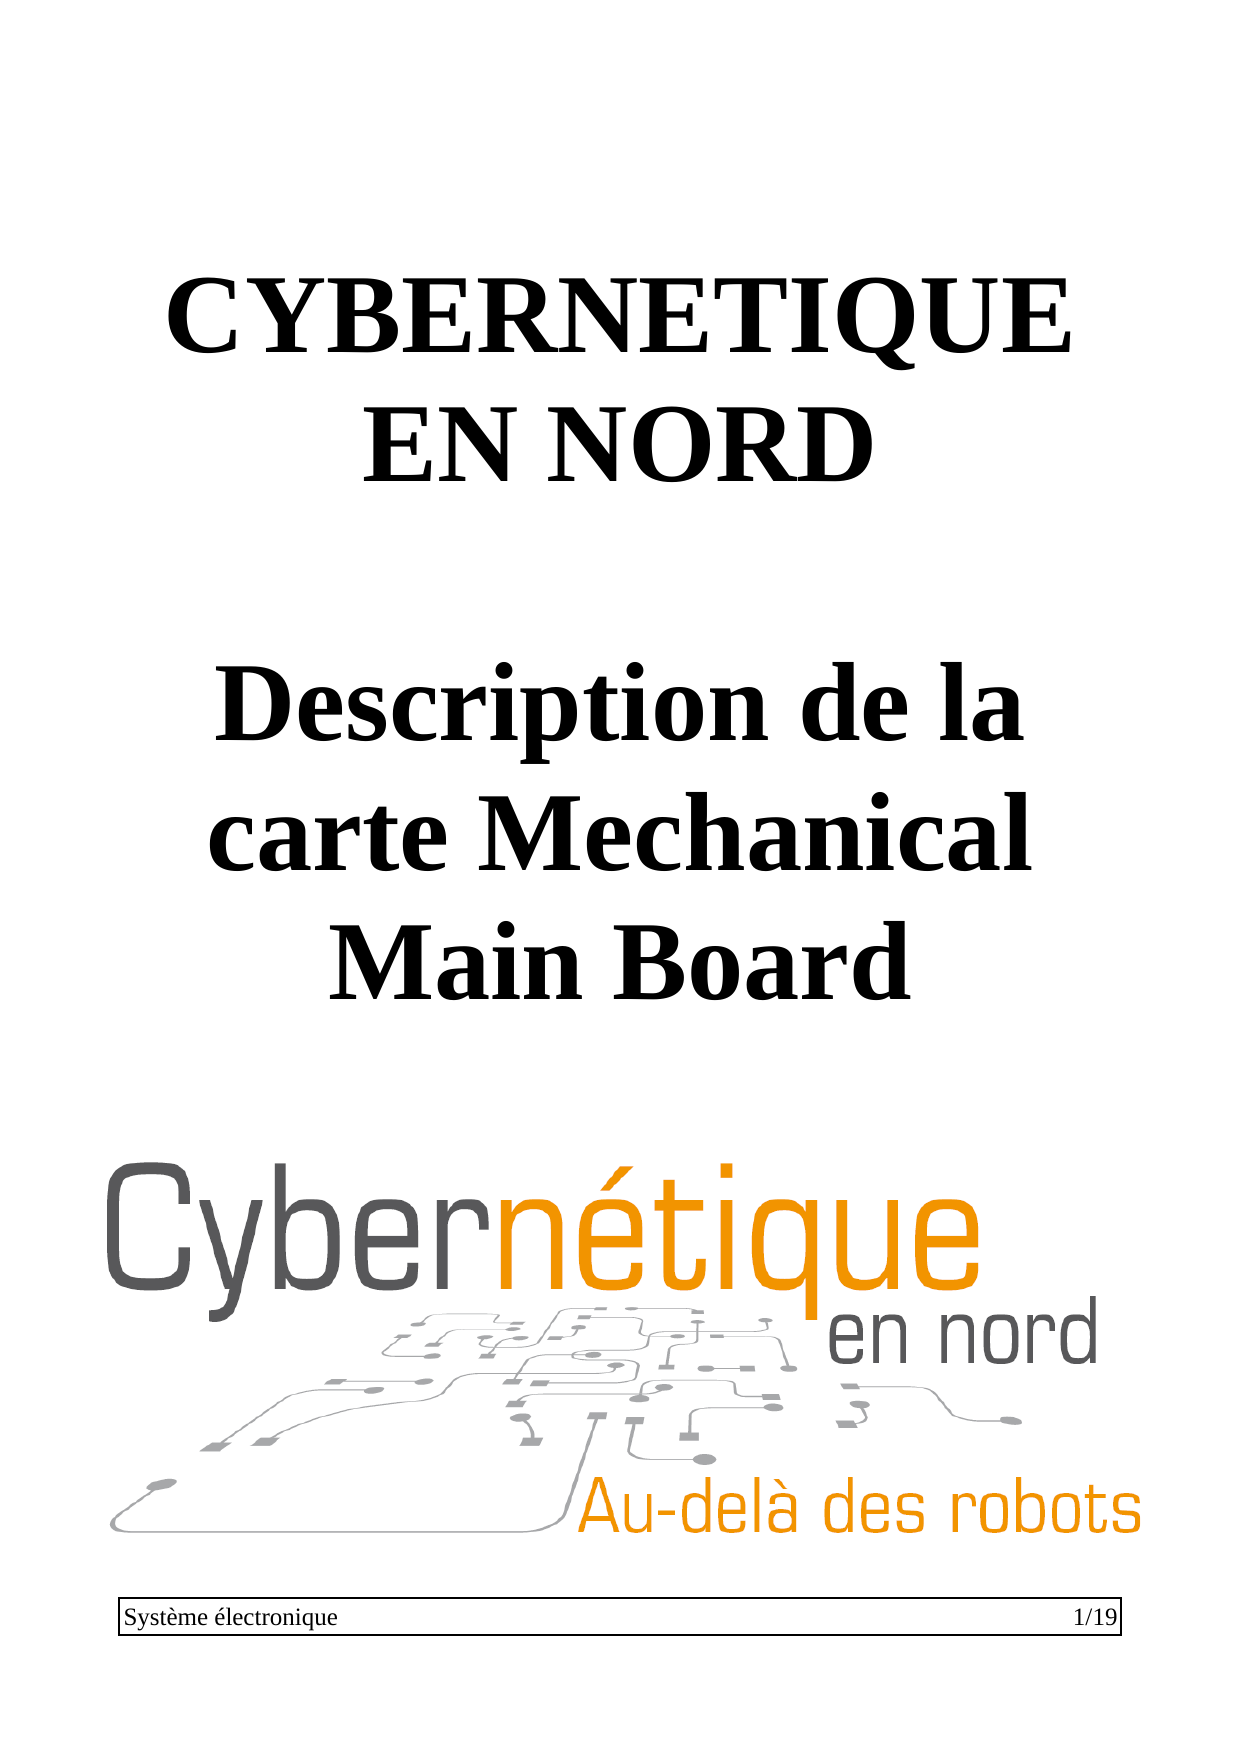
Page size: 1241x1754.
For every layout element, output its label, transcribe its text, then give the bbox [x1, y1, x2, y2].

text CYBERNETIQUE EN NORD [118, 247, 1122, 506]
text Description de la carte Mechanical Main Board [118, 636, 1122, 1024]
picture [101, 1157, 1141, 1539]
